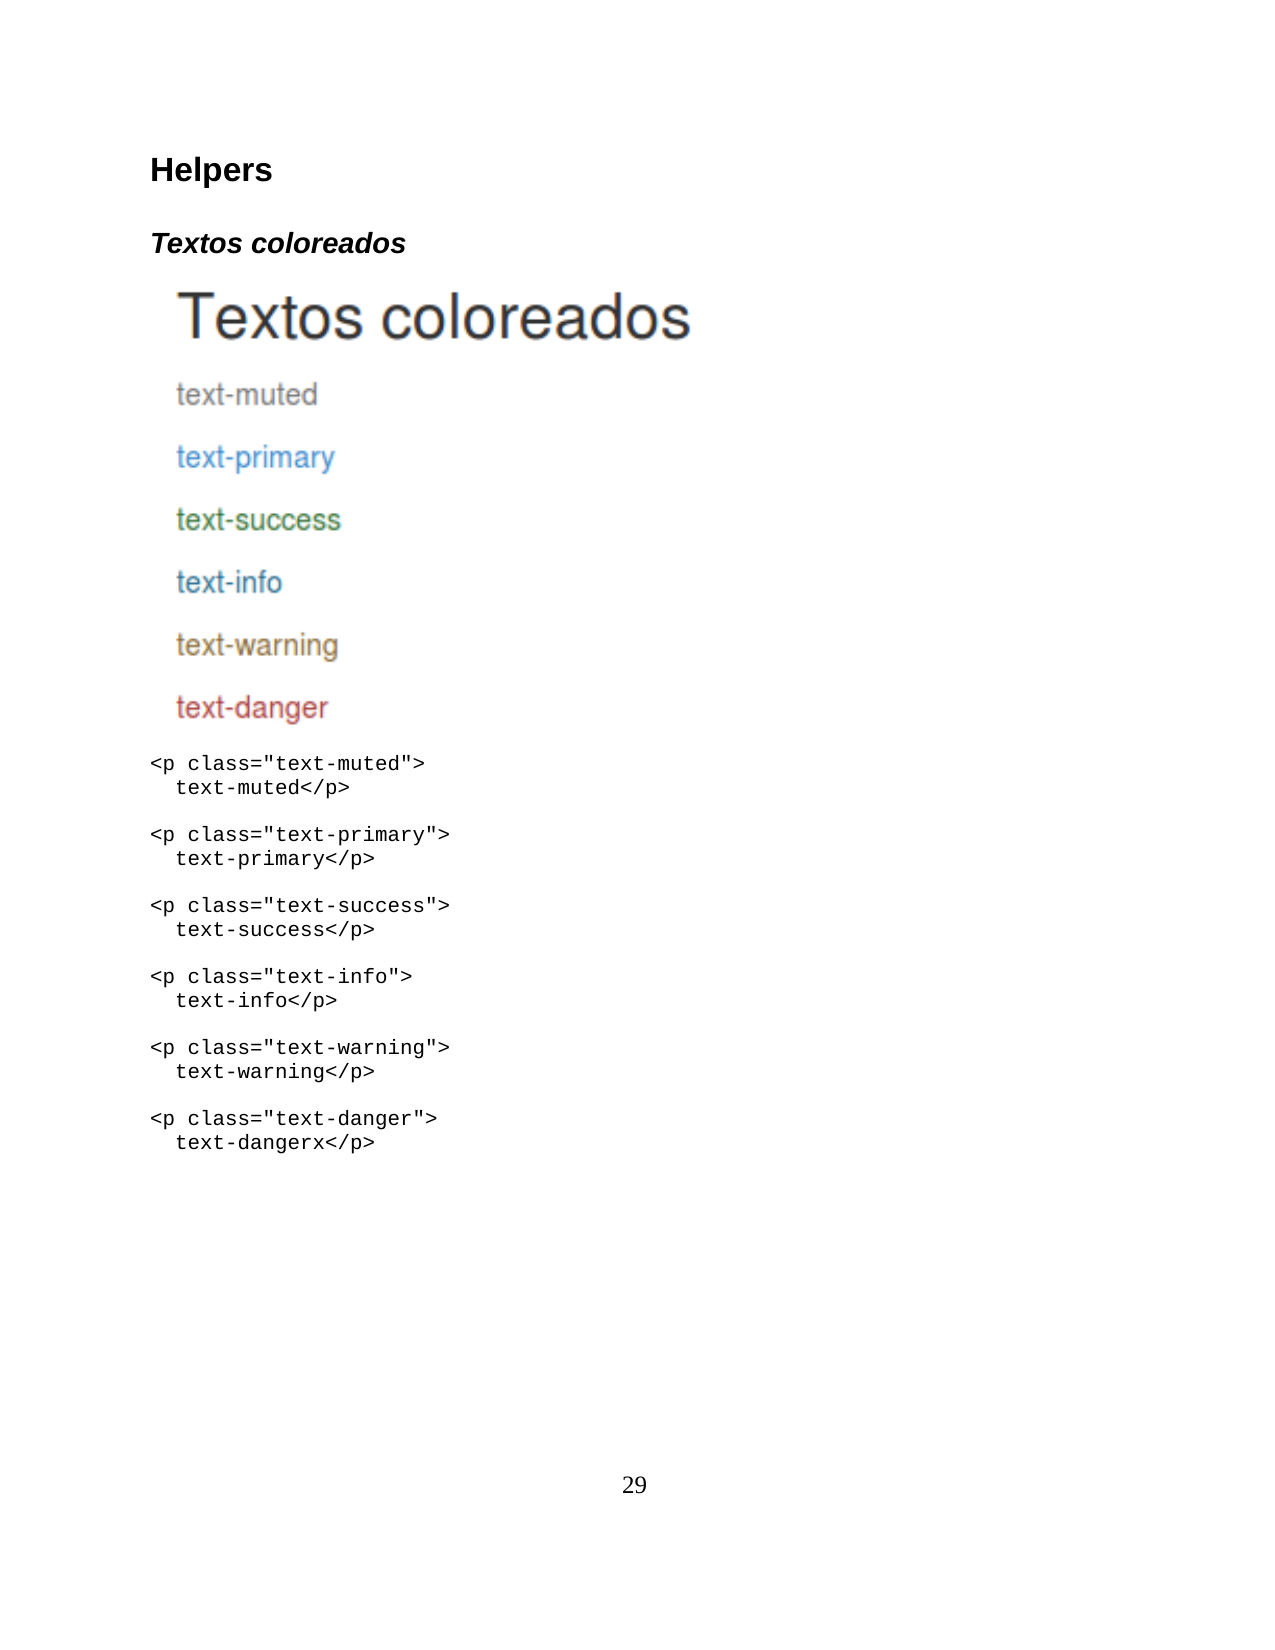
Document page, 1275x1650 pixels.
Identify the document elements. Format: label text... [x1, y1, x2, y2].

text text-primary</p> [150, 848, 1125, 872]
text text-muted</p> [150, 777, 1125, 801]
picture [150, 272, 736, 754]
text text-dangerx</p> [150, 1132, 1125, 1155]
text text-success</p> [150, 919, 1125, 943]
text text-warning</p> [150, 1061, 1125, 1084]
text <p class="text-info"> [150, 966, 1125, 990]
text text-info</p> [150, 990, 1125, 1013]
text <p class="text-primary"> [150, 824, 1125, 848]
text <p class="text-danger"> [150, 1108, 1125, 1132]
subtitle Textos coloreados [150, 226, 1125, 260]
text <p class="text-muted"> [150, 753, 1125, 777]
text <p class="text-warning"> [150, 1037, 1125, 1061]
subtitle Helpers [150, 150, 1125, 189]
text <p class="text-success"> [150, 895, 1125, 919]
